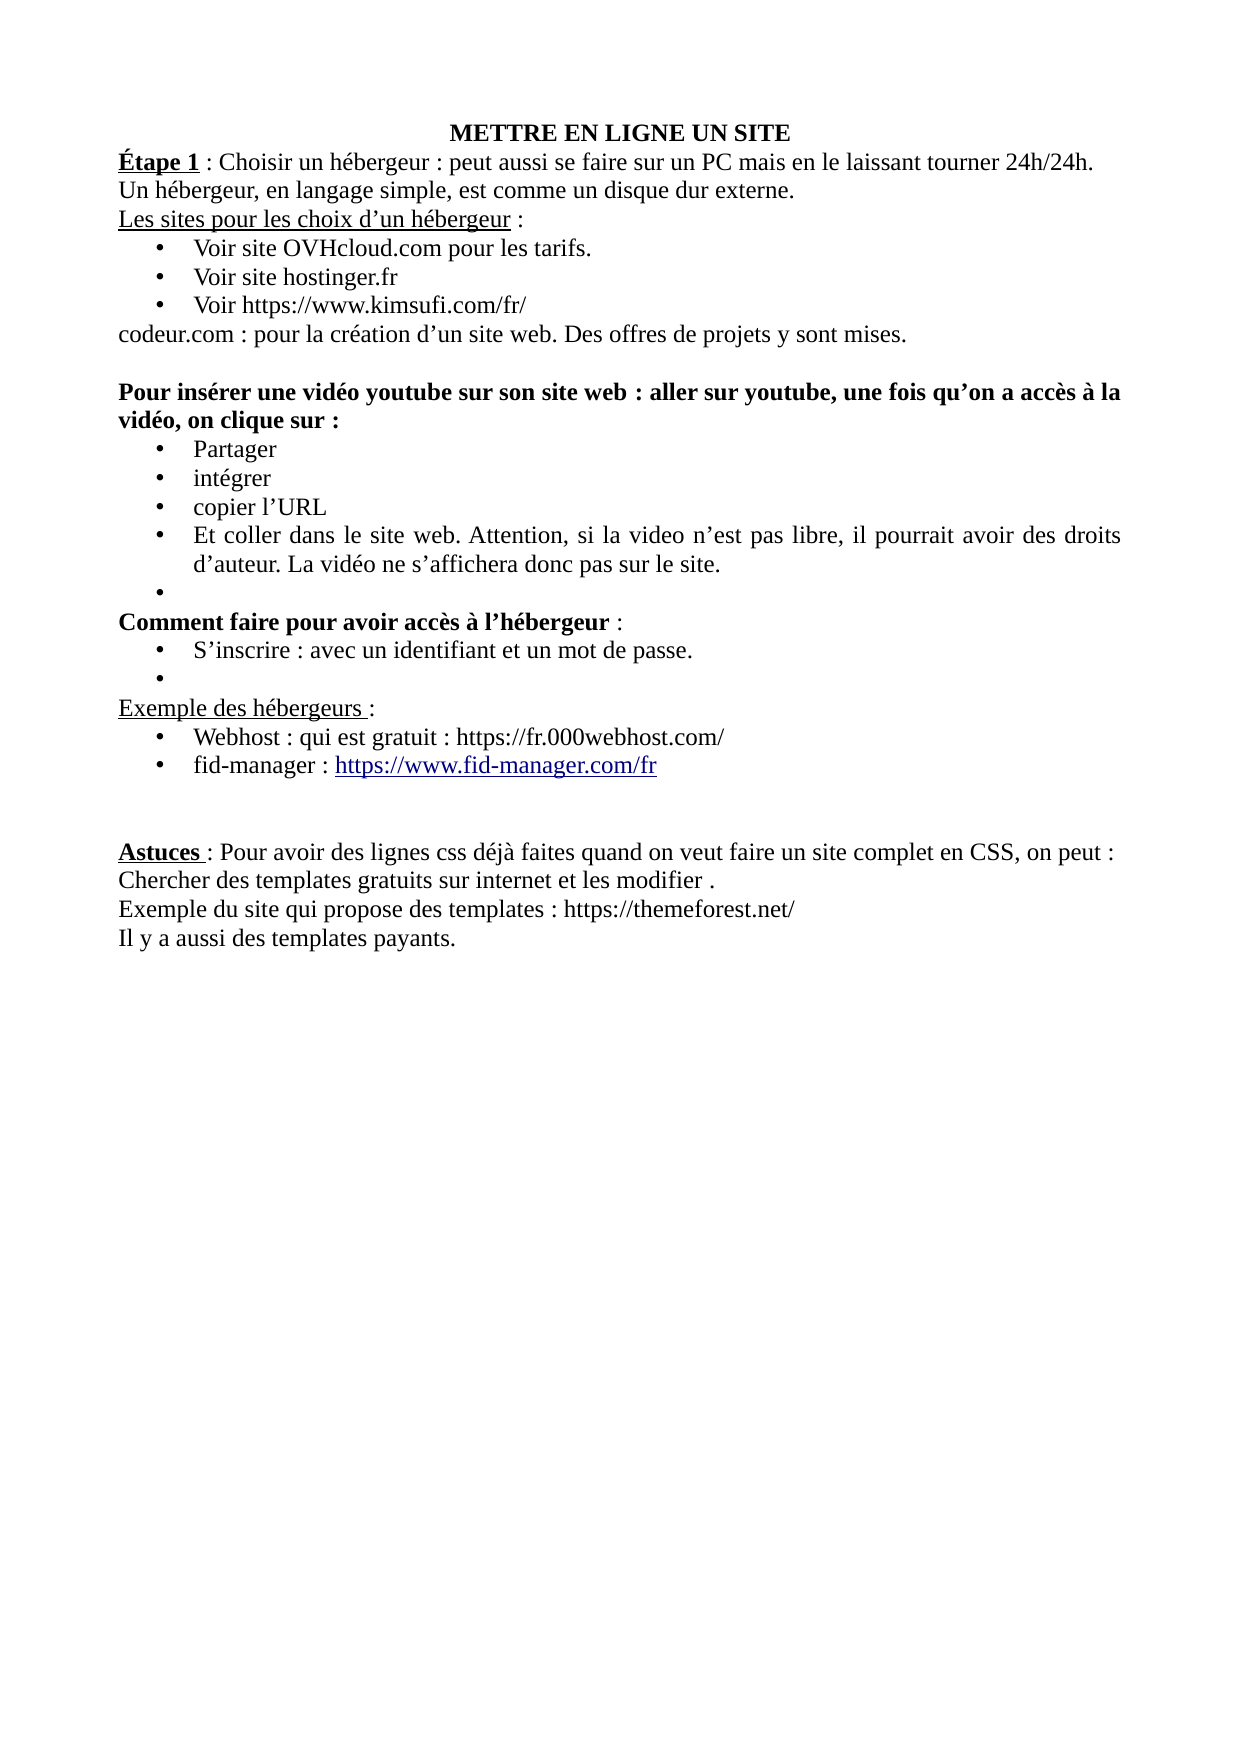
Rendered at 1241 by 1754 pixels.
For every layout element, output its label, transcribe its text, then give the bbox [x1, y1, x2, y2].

text Exemple des hébergeurs : [118, 693, 1122, 722]
list S’inscrire : avec un identifiant et un mot de passe. [156, 636, 1122, 664]
text Chercher des templates gratuits sur internet et les modifier . [118, 866, 1122, 894]
list intégrer [156, 463, 1122, 492]
text Comment faire pour avoir accès à l’hébergeur : [118, 607, 1122, 636]
text Exemple du site qui propose des templates : https://themeforest.net/ [118, 894, 1122, 923]
list Webhost : qui est gratuit : https://fr.000webhost.com/ [156, 722, 1122, 751]
list Et coller dans le site web. Attention, si la video n’est pas libre, il pourrait avoir des droits d’auteur. La vidéo ne s’affichera donc pas sur le site. [156, 521, 1122, 578]
list Voir https://www.kimsufi.com/fr/ [156, 291, 1122, 319]
list fid-manager : https://www.fid-manager.com/fr [156, 751, 1122, 779]
text Astuces : Pour avoir des lignes css déjà faites quand on veut faire un site complet en CSS, on peut : [118, 837, 1122, 866]
list Voir site OVHcloud.com pour les tarifs. [156, 233, 1122, 262]
text Il y a aussi des templates payants. [118, 923, 1122, 952]
text Les sites pour les choix d’un hébergeur : [118, 204, 1122, 233]
text Pour insérer une vidéo youtube sur son site web : aller sur youtube, une fois qu’on a accès à la vidéo, on clique sur : [118, 377, 1122, 434]
text Étape 1 : Choisir un hébergeur : peut aussi se faire sur un PC mais en le laissant tourner 24h/24h. [118, 147, 1122, 176]
list Voir site hostinger.fr [156, 262, 1122, 291]
list Partager [156, 434, 1122, 463]
text METTRE EN LIGNE UN SITE [118, 118, 1122, 147]
text codeur.com : pour la création d’un site web. Des offres de projets y sont mises. [118, 319, 1122, 348]
text Un hébergeur, en langage simple, est comme un disque dur externe. [118, 176, 1122, 204]
list copier l’URL [156, 492, 1122, 521]
